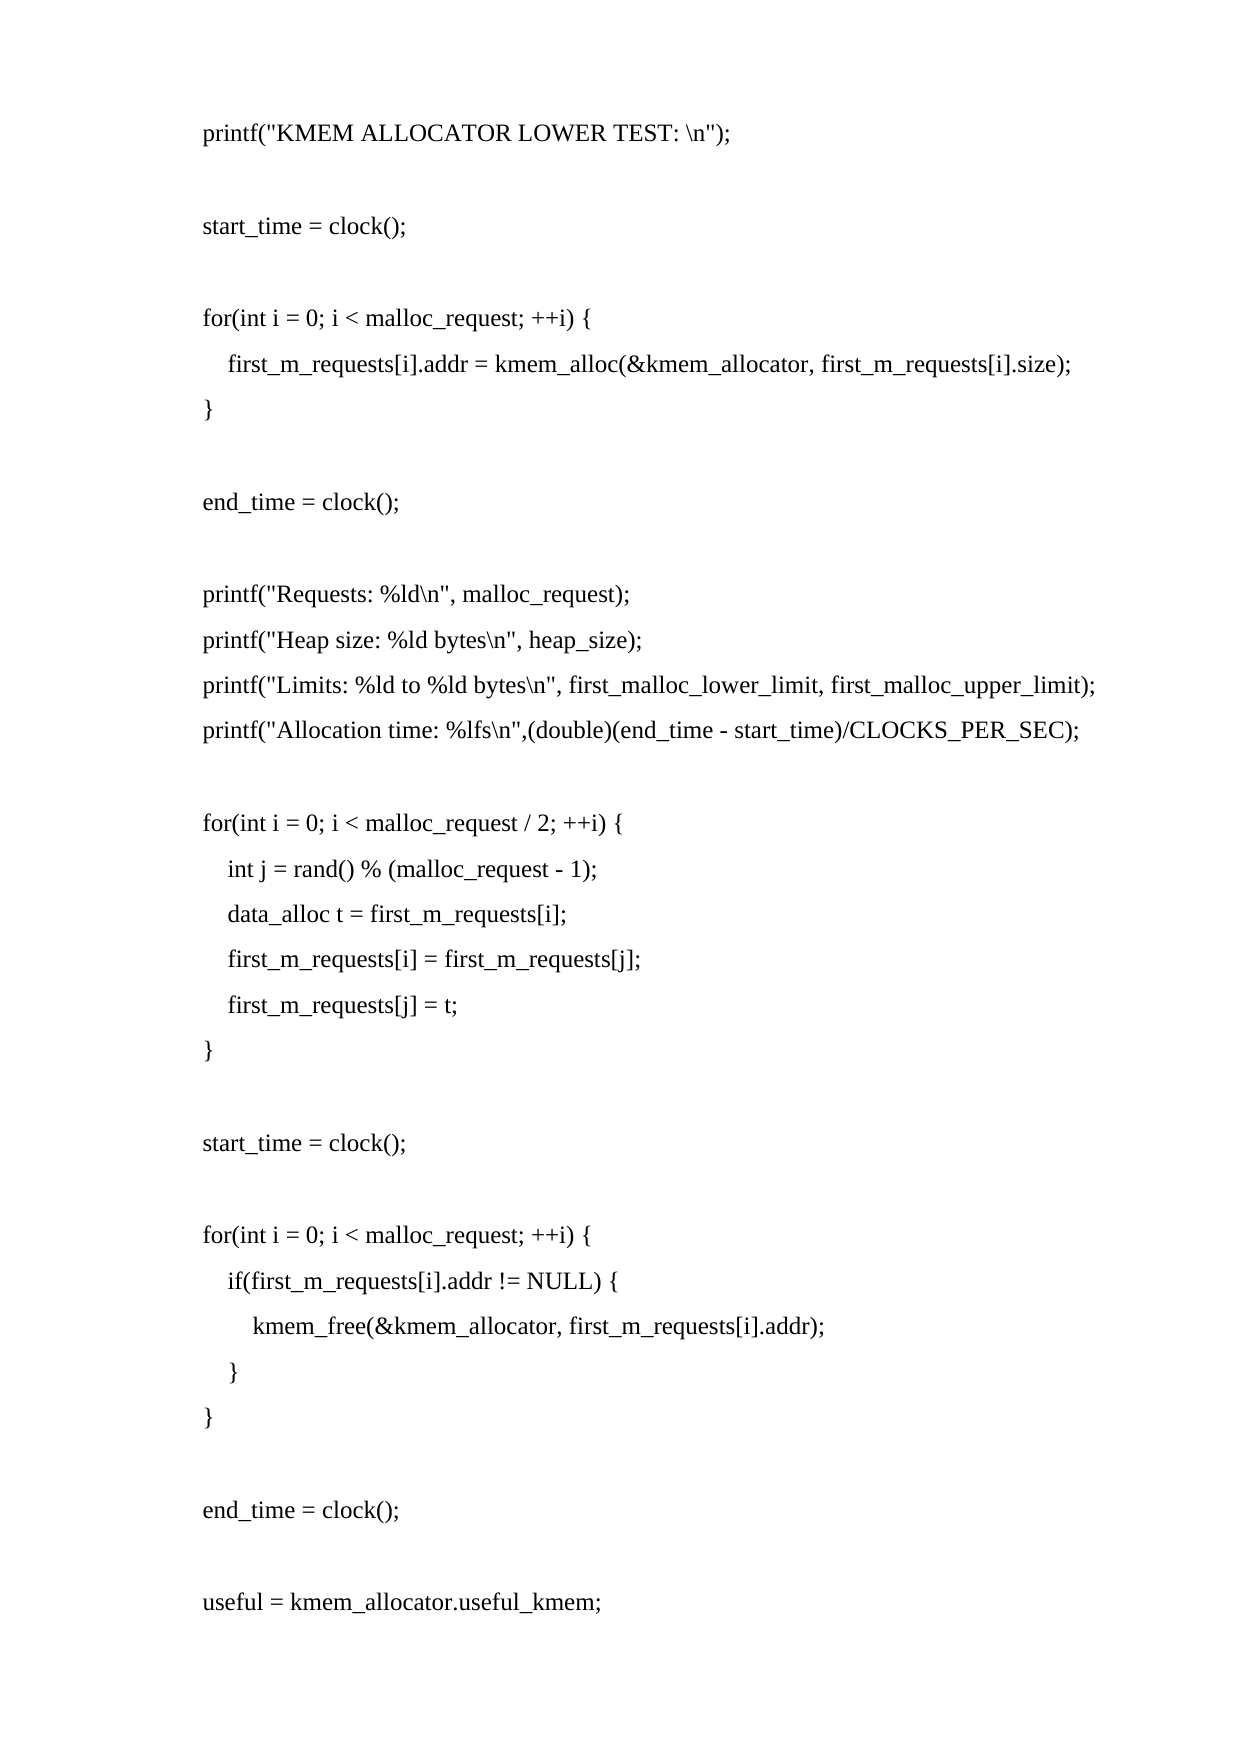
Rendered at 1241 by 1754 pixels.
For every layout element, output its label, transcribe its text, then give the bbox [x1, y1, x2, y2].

text printf("Limits: %ld to %ld bytes\n", first_malloc_lower_limit, first_malloc_upper_limit); [177, 670, 1152, 699]
text for(int i = 0; i < malloc_request; ++i) { [177, 303, 1152, 332]
text printf("Allocation time: %lfs\n",(double)(end_time - start_time)/CLOCKS_PER_SEC); [177, 716, 1152, 744]
text } [177, 1357, 1152, 1386]
text first_m_requests[j] = t; [177, 990, 1152, 1019]
text data_alloc t = first_m_requests[i]; [177, 899, 1152, 928]
text end_time = clock(); [177, 1495, 1152, 1523]
text int j = rand() % (malloc_request - 1); [177, 854, 1152, 882]
text printf("KMEM ALLOCATOR LOWER TEST: \n"); [177, 118, 1152, 147]
text } [177, 1035, 1152, 1064]
text start_time = clock(); [177, 1128, 1152, 1157]
text for(int i = 0; i < malloc_request / 2; ++i) { [177, 808, 1152, 837]
text kmem_free(&kmem_allocator, first_m_requests[i].addr); [177, 1311, 1152, 1340]
text first_m_requests[i].addr = kmem_alloc(&kmem_allocator, first_m_requests[i].size); [177, 349, 1152, 377]
text useful = kmem_allocator.useful_kmem; [177, 1587, 1152, 1616]
text start_time = clock(); [177, 211, 1152, 239]
text } [177, 394, 1152, 423]
text first_m_requests[i] = first_m_requests[j]; [177, 944, 1152, 973]
text printf("Requests: %ld\n", malloc_request); [177, 579, 1152, 608]
text if(first_m_requests[i].addr != NULL) { [177, 1266, 1152, 1295]
text for(int i = 0; i < malloc_request; ++i) { [177, 1221, 1152, 1249]
text end_time = clock(); [177, 487, 1152, 516]
text printf("Heap size: %ld bytes\n", heap_size); [177, 625, 1152, 653]
text } [177, 1402, 1152, 1431]
